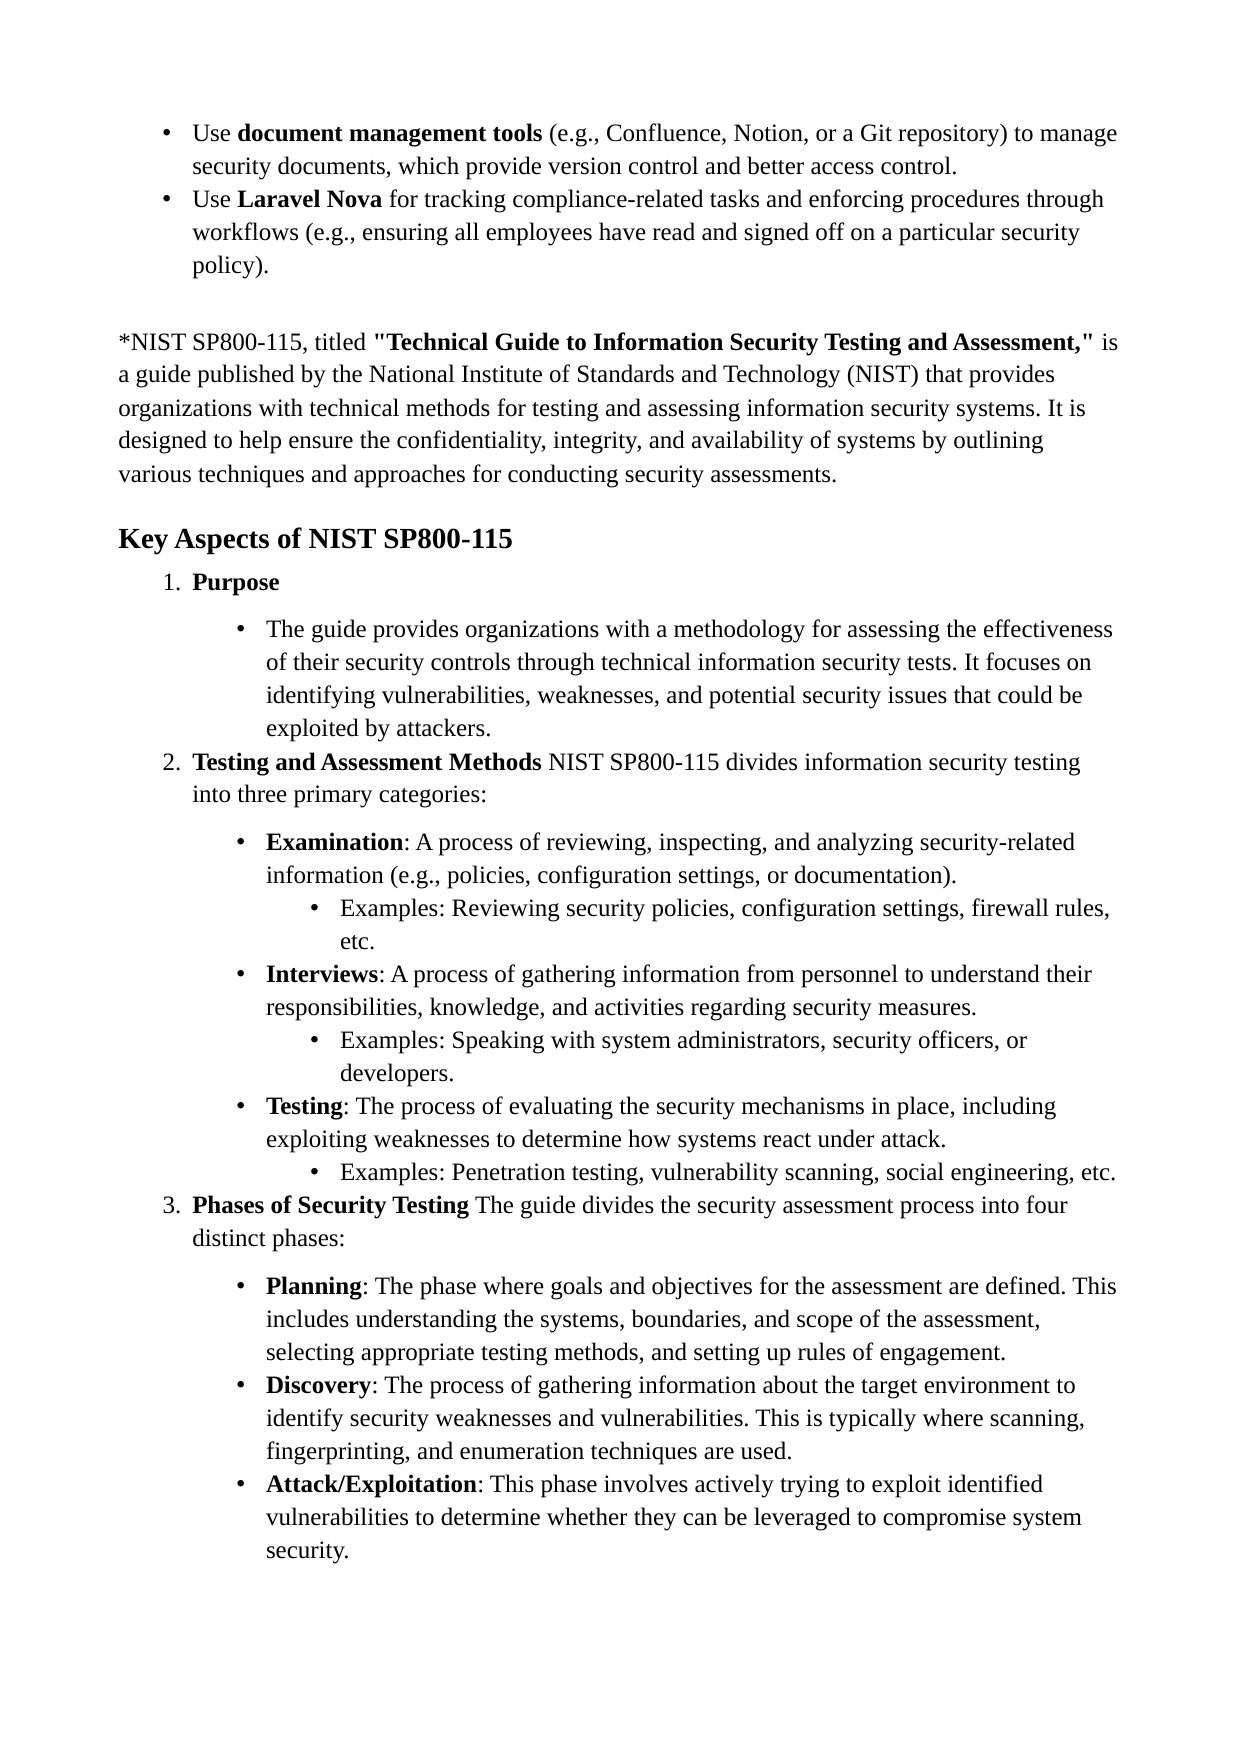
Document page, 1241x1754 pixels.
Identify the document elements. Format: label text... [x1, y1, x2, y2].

list Examples: Speaking with system administrators, security officers, or developers. [310, 1025, 1122, 1087]
list Testing: The process of evaluating the security mechanisms in place, including exploiting weaknesses to determine how systems react under attack. [236, 1091, 1122, 1153]
list Testing and Assessment Methods NIST SP800-115 divides information security testing into three primary categories: [162, 747, 1122, 808]
list Examples: Reviewing security policies, configuration settings, firewall rules, etc. [310, 893, 1122, 955]
list Use document management tools (e.g., Confluence, Notion, or a Git repository) to manage security documents, which provide version control and better access control. [162, 118, 1122, 180]
list Examples: Penetration testing, vulnerability scanning, social engineering, etc. [310, 1157, 1122, 1186]
list The guide provides organizations with a methodology for assessing the effectiveness of their security controls through technical information security tests. It focuses on identifying vulnerabilities, weaknesses, and potential security issues that could be exploited by attackers. [236, 614, 1122, 742]
list Phases of Security Testing The guide divides the security assessment process into four distinct phases: [162, 1190, 1122, 1252]
text *NIST SP800-115, titled "Technical Guide to Information Security Testing and Assessment," is a guide published by the National Institute of Standards and Technology (NIST) that provides organizations with technical methods for testing and assessing information security systems. It is designed to help ensure the confidentiality, integrity, and availability of systems by outlining various techniques and approaches for conducting security assessments. [118, 327, 1122, 487]
list Use Laravel Nova for tracking compliance-related tasks and enforcing procedures through workflows (e.g., ensuring all employees have read and signed off on a particular security policy). [162, 184, 1122, 279]
list Interviews: A process of gathering information from personnel to understand their responsibilities, knowledge, and activities regarding security measures. [236, 959, 1122, 1021]
list Examination: A process of reviewing, inspecting, and analyzing security-related information (e.g., policies, configuration settings, or documentation). [236, 827, 1122, 889]
list Attack/Exploitation: This phase involves actively trying to exploit identified vulnerabilities to determine whether they can be leveraged to compromise system security. [236, 1469, 1122, 1564]
list Purpose [162, 567, 1122, 596]
subtitle Key Aspects of NIST SP800-115 [118, 521, 1122, 554]
list Planning: The phase where goals and objectives for the assessment are defined. This includes understanding the systems, boundaries, and scope of the assessment, selecting appropriate testing methods, and setting up rules of engagement. [236, 1271, 1122, 1366]
list Discovery: The process of gathering information about the target environment to identify security weaknesses and vulnerabilities. This is typically where scanning, fingerprinting, and enumeration techniques are used. [236, 1370, 1122, 1465]
